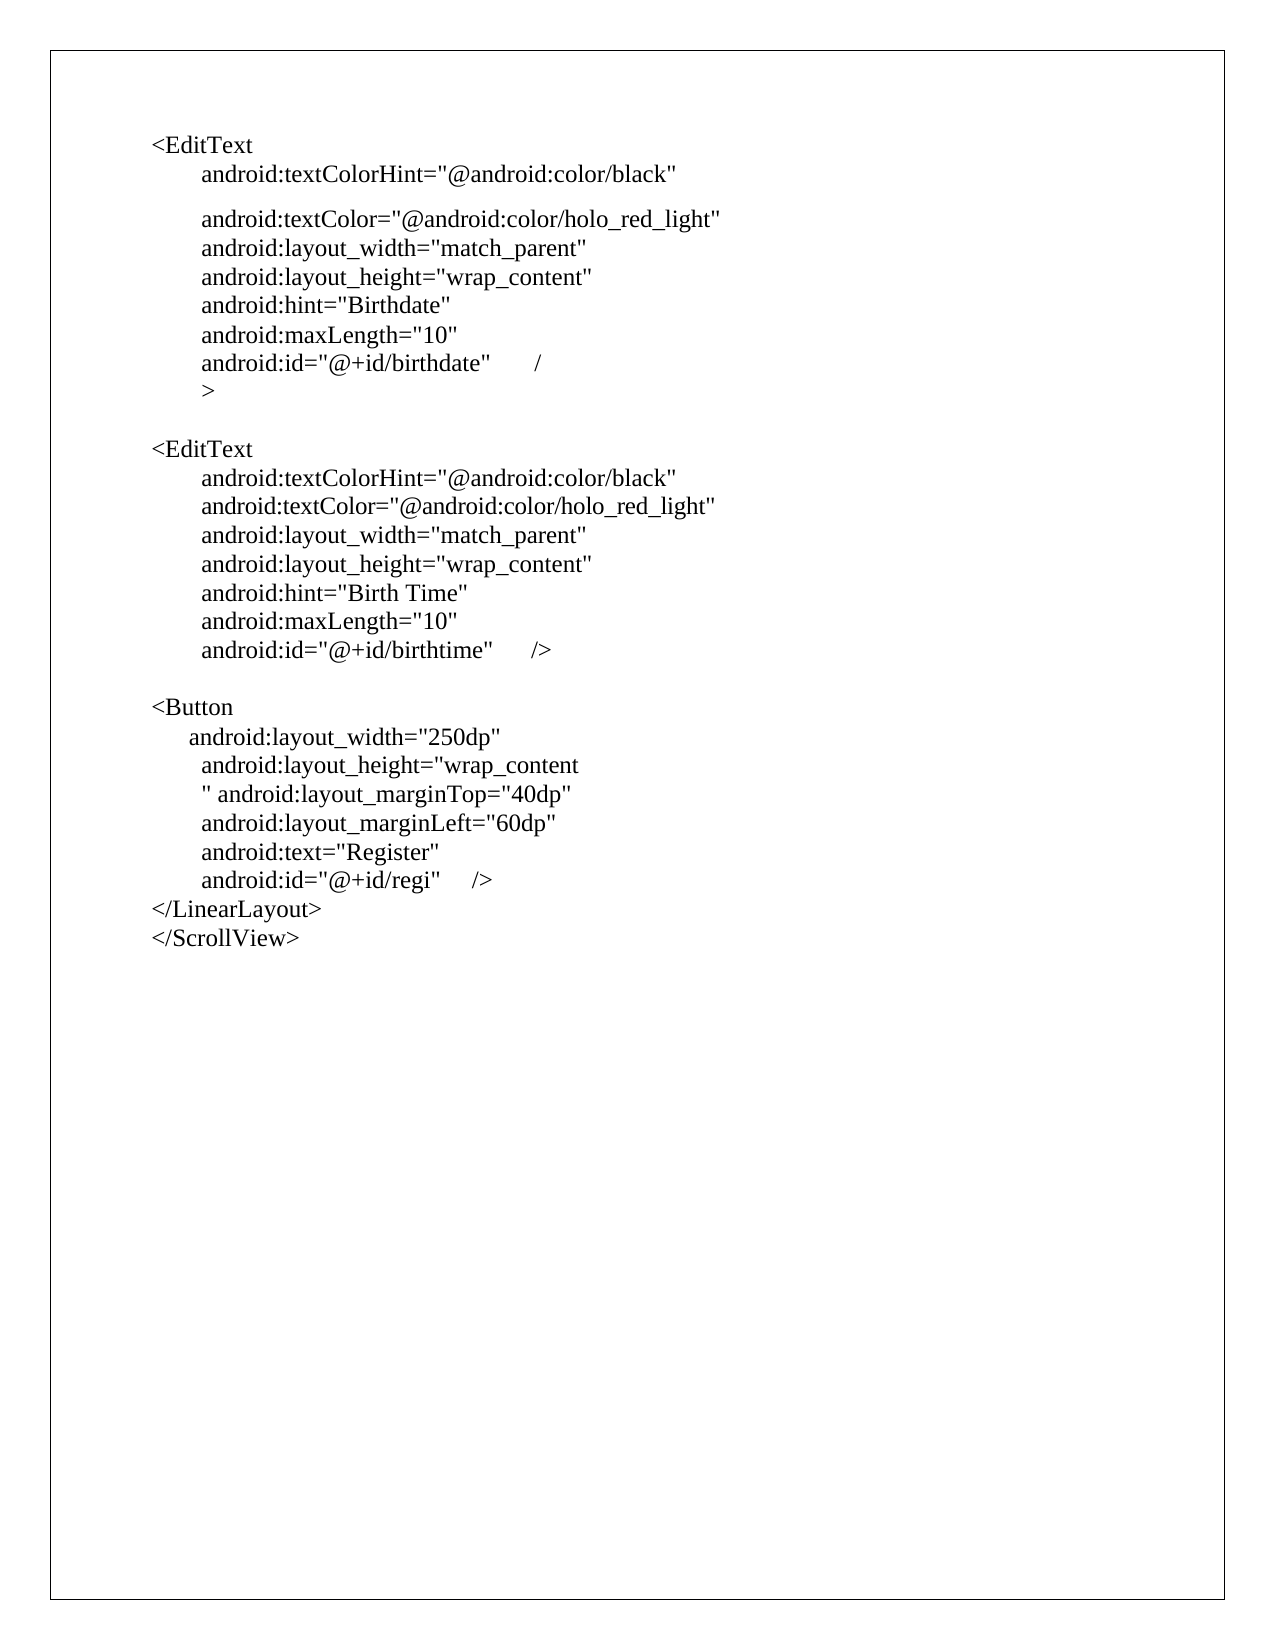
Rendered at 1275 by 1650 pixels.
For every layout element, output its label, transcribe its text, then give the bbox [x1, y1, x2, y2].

text android:textColorHint="@android:color/black" android:textColor="@android:color/holo_red_light" android:layout_width="match_parent" android:layout_height="wrap_content" android:hint="Birth Time" android:maxLength="10" android:id="@+id/birthtime" /> [201, 463, 718, 664]
text <Button [151, 693, 1218, 722]
text android:maxLength="10" android:id="@+id/birthdate" /> [201, 320, 552, 405]
text <EditText [151, 130, 1218, 159]
text android:textColor="@android:color/holo_red_light" android:layout_width="match_parent" android:layout_height="wrap_content" android:hint="Birthdate" [201, 204, 813, 319]
text </ScrollView> [151, 923, 1218, 952]
text </LinearLayout> [151, 894, 1218, 923]
text android:layout_width="250dp" android:layout_height="wrap_content" android:layout_marginTop="40dp" android:layout_marginLeft="60dp" android:text="Register" android:id="@+id/regi" /> [188, 722, 587, 894]
text <EditText [151, 434, 1218, 462]
text android:textColorHint="@android:color/black" [201, 159, 1218, 188]
